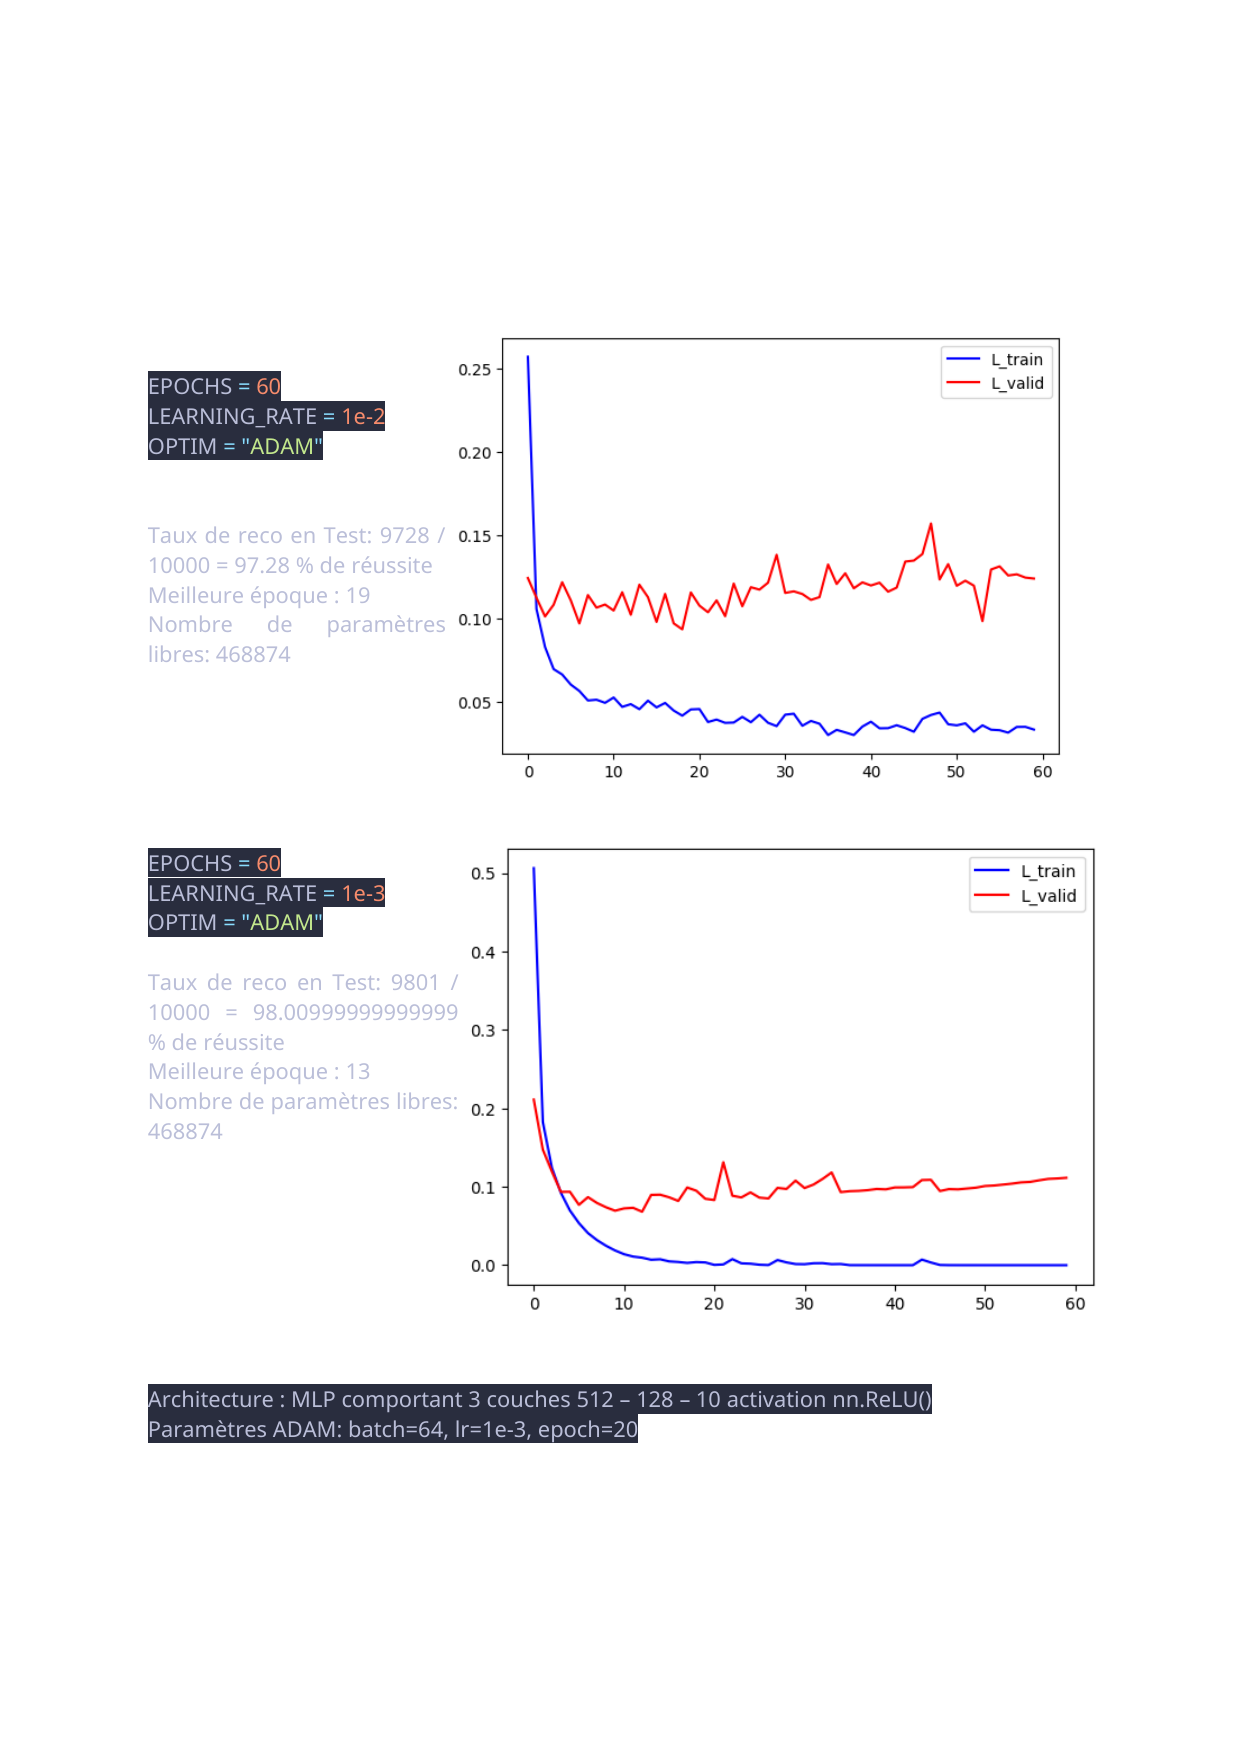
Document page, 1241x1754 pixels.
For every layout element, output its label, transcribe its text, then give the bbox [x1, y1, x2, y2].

text Nombre de paramètres libres: 468874 [148, 609, 446, 669]
picture [458, 837, 1104, 1325]
text Architecture : MLP comportant 3 couches 512 – 128 – 10 activation nn.ReLU() [148, 1384, 1093, 1414]
text Meilleure époque : 19 [148, 579, 446, 609]
text OPTIM = "ADAM" [148, 907, 458, 937]
text Taux de reco en Test: 9801 / 10000 = 98.00999999999999 % de réussite [148, 967, 458, 1056]
text [1070, 401, 1093, 431]
text [1070, 371, 1093, 401]
text [1070, 520, 1093, 579]
text Nombre de paramètres libres: 468874 [148, 1086, 458, 1146]
picture [446, 327, 1070, 792]
text [1070, 579, 1093, 609]
text Paramètres ADAM: batch=64, lr=1e-3, epoch=20 [148, 1414, 1093, 1443]
text EPOCHS = 60 [148, 848, 458, 877]
text [1070, 609, 1093, 669]
text EPOCHS = 60 [148, 371, 446, 401]
text LEARNING_RATE = 1e-3 [148, 877, 458, 907]
text Meilleure époque : 13 [148, 1056, 458, 1086]
text LEARNING_RATE = 1e-2 [148, 401, 446, 431]
text OPTIM = "ADAM" [148, 431, 446, 460]
text Taux de reco en Test: 9728 / 10000 = 97.28 % de réussite [148, 520, 446, 579]
text [1070, 431, 1093, 460]
